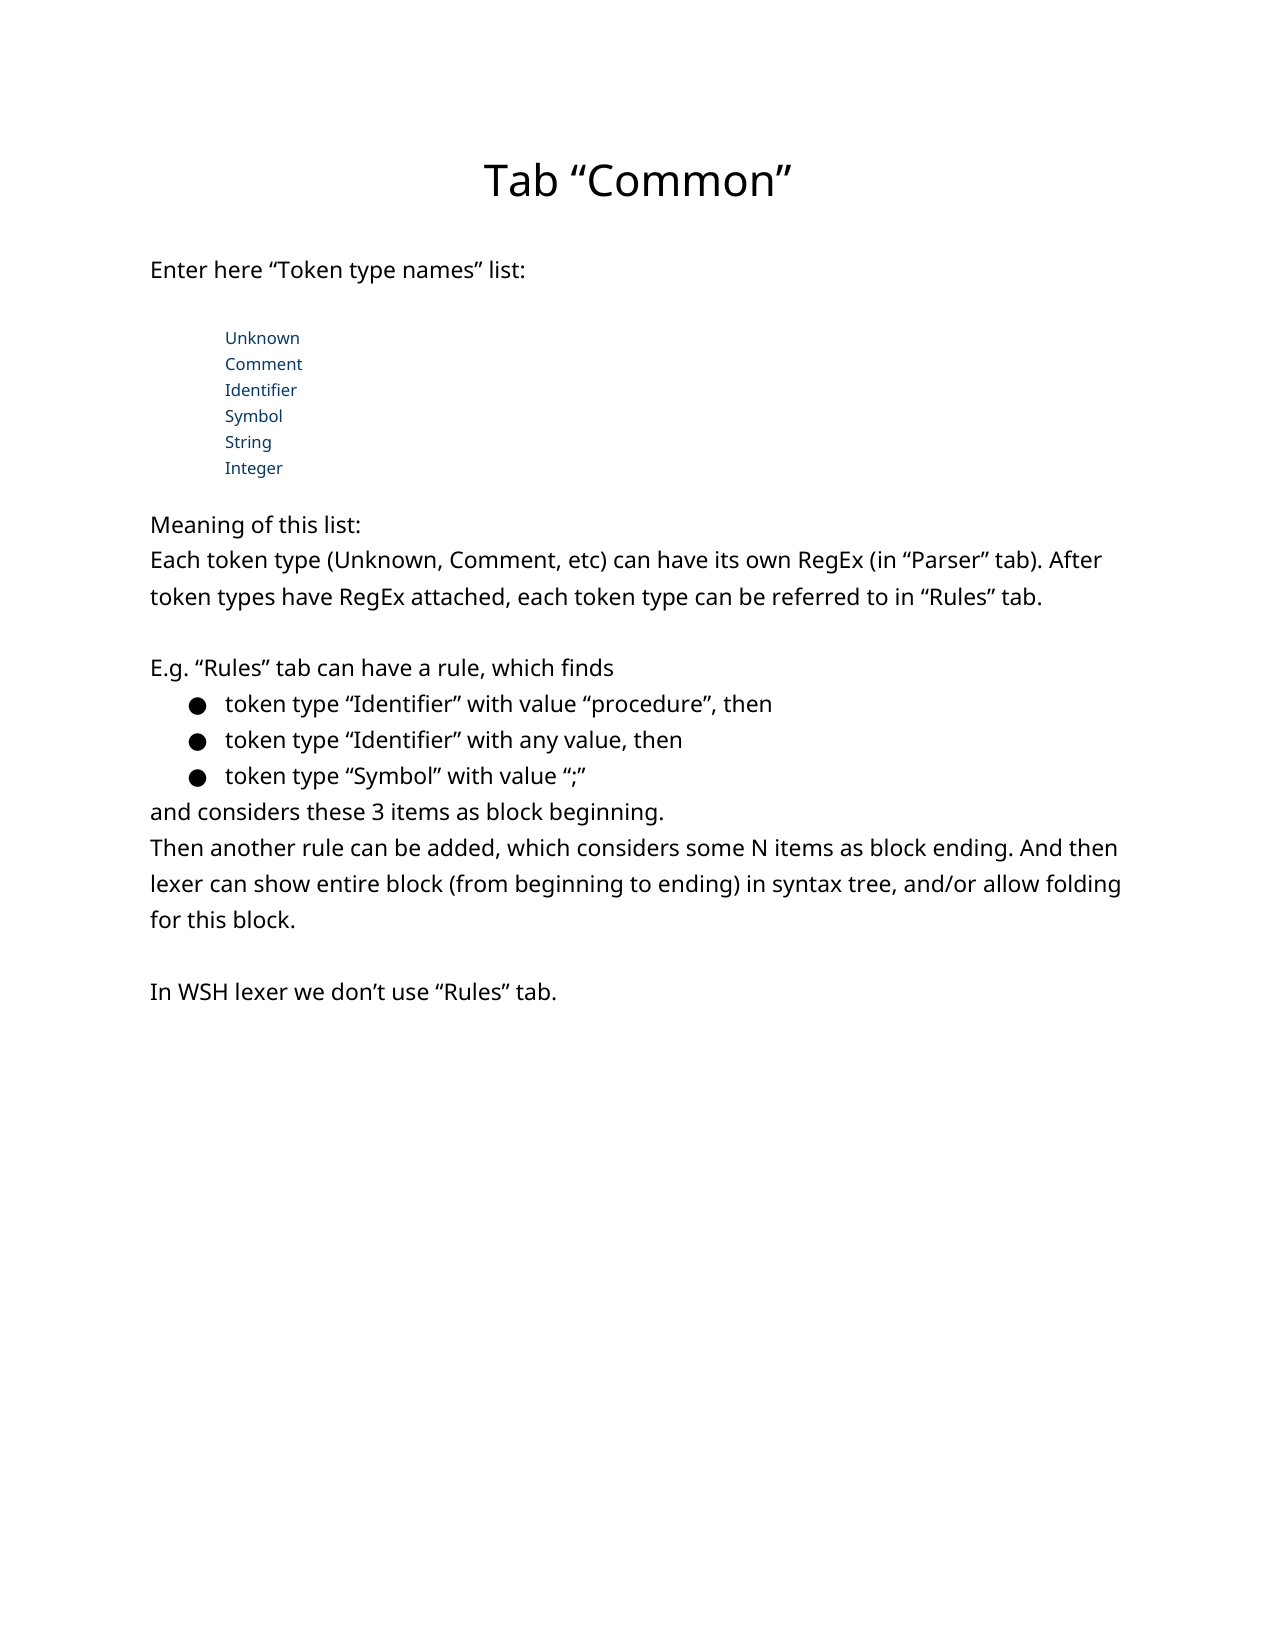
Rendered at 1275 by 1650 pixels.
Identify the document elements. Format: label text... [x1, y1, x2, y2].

text Enter here “Token type names” list: [150, 254, 1125, 286]
text Meaning of this list: [150, 508, 1125, 540]
list token type “Identifier” with value “procedure”, then [187, 688, 1125, 719]
subtitle Integer [225, 456, 1125, 479]
text E.g. “Rules” tab can have a rule, which finds [150, 652, 1125, 683]
text Each token type (Unknown, Comment, etc) can have its own RegEx (in “Parser” tab). After token types have RegEx attached, each token type can be referred to in “Rules” tab. [150, 544, 1125, 612]
text and considers these 3 items as block beginning. [150, 796, 1125, 827]
subtitle Comment [225, 352, 1125, 375]
subtitle Identifier [225, 378, 1125, 401]
subtitle String [225, 430, 1125, 453]
subtitle Unknown [225, 326, 1125, 349]
text In WSH lexer we don’t use “Rules” tab. [150, 976, 1125, 1007]
subtitle Tab “Common” [150, 150, 1125, 209]
subtitle Symbol [225, 404, 1125, 427]
list token type “Symbol” with value “;” [187, 760, 1125, 791]
list token type “Identifier” with any value, then [187, 724, 1125, 755]
text Then another rule can be added, which considers some N items as block ending. And then lexer can show entire block (from beginning to ending) in syntax tree, and/or allow folding for this block. [150, 832, 1125, 935]
